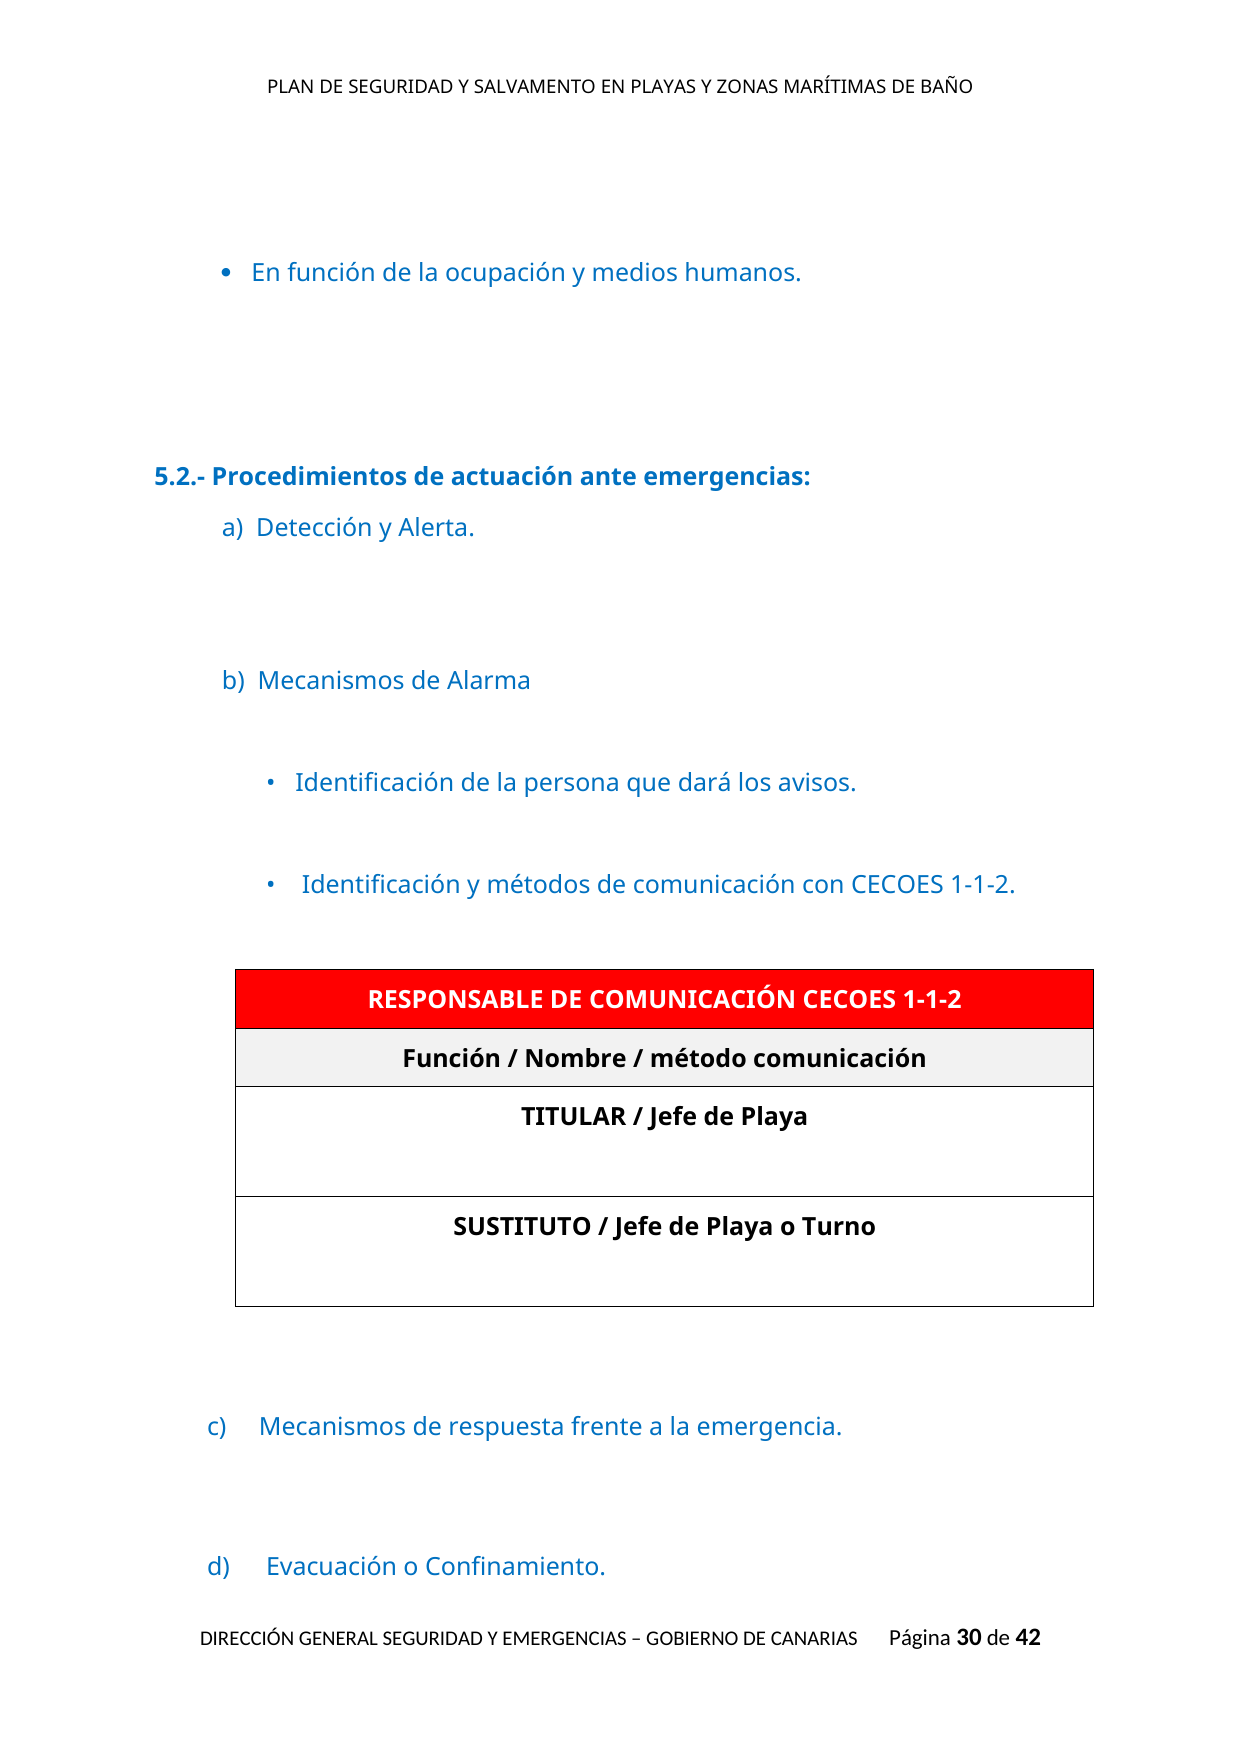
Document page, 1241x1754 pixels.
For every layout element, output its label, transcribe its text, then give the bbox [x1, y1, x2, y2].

text a) Detección y Alerta. [222, 509, 1092, 544]
text d) Evacuación o Confinamiento. [207, 1549, 1092, 1583]
text c) Mecanismos de respuesta frente a la emergencia. [207, 1409, 1092, 1443]
table_cell Función / Nombre / método comunicación [236, 1029, 1093, 1086]
text b) Mecanismos de Alarma [222, 663, 1092, 697]
table_header RESPONSABLE DE COMUNICACIÓN CECOES 1-1-2 [236, 970, 1093, 1028]
subtitle 5.2.- Procedimientos de actuación ante emergencias: [148, 458, 1092, 493]
list En función de la ocupación y medios humanos. [222, 254, 1092, 288]
table_cell TITULAR / Jefe de Playa [236, 1087, 1093, 1196]
text • Identificación de la persona que dará los avisos. [266, 765, 1092, 799]
table_cell SUSTITUTO / Jefe de Playa o Turno [236, 1197, 1093, 1306]
text • Identificación y métodos de comunicación con CECOES 1-1-2. [266, 867, 1092, 901]
